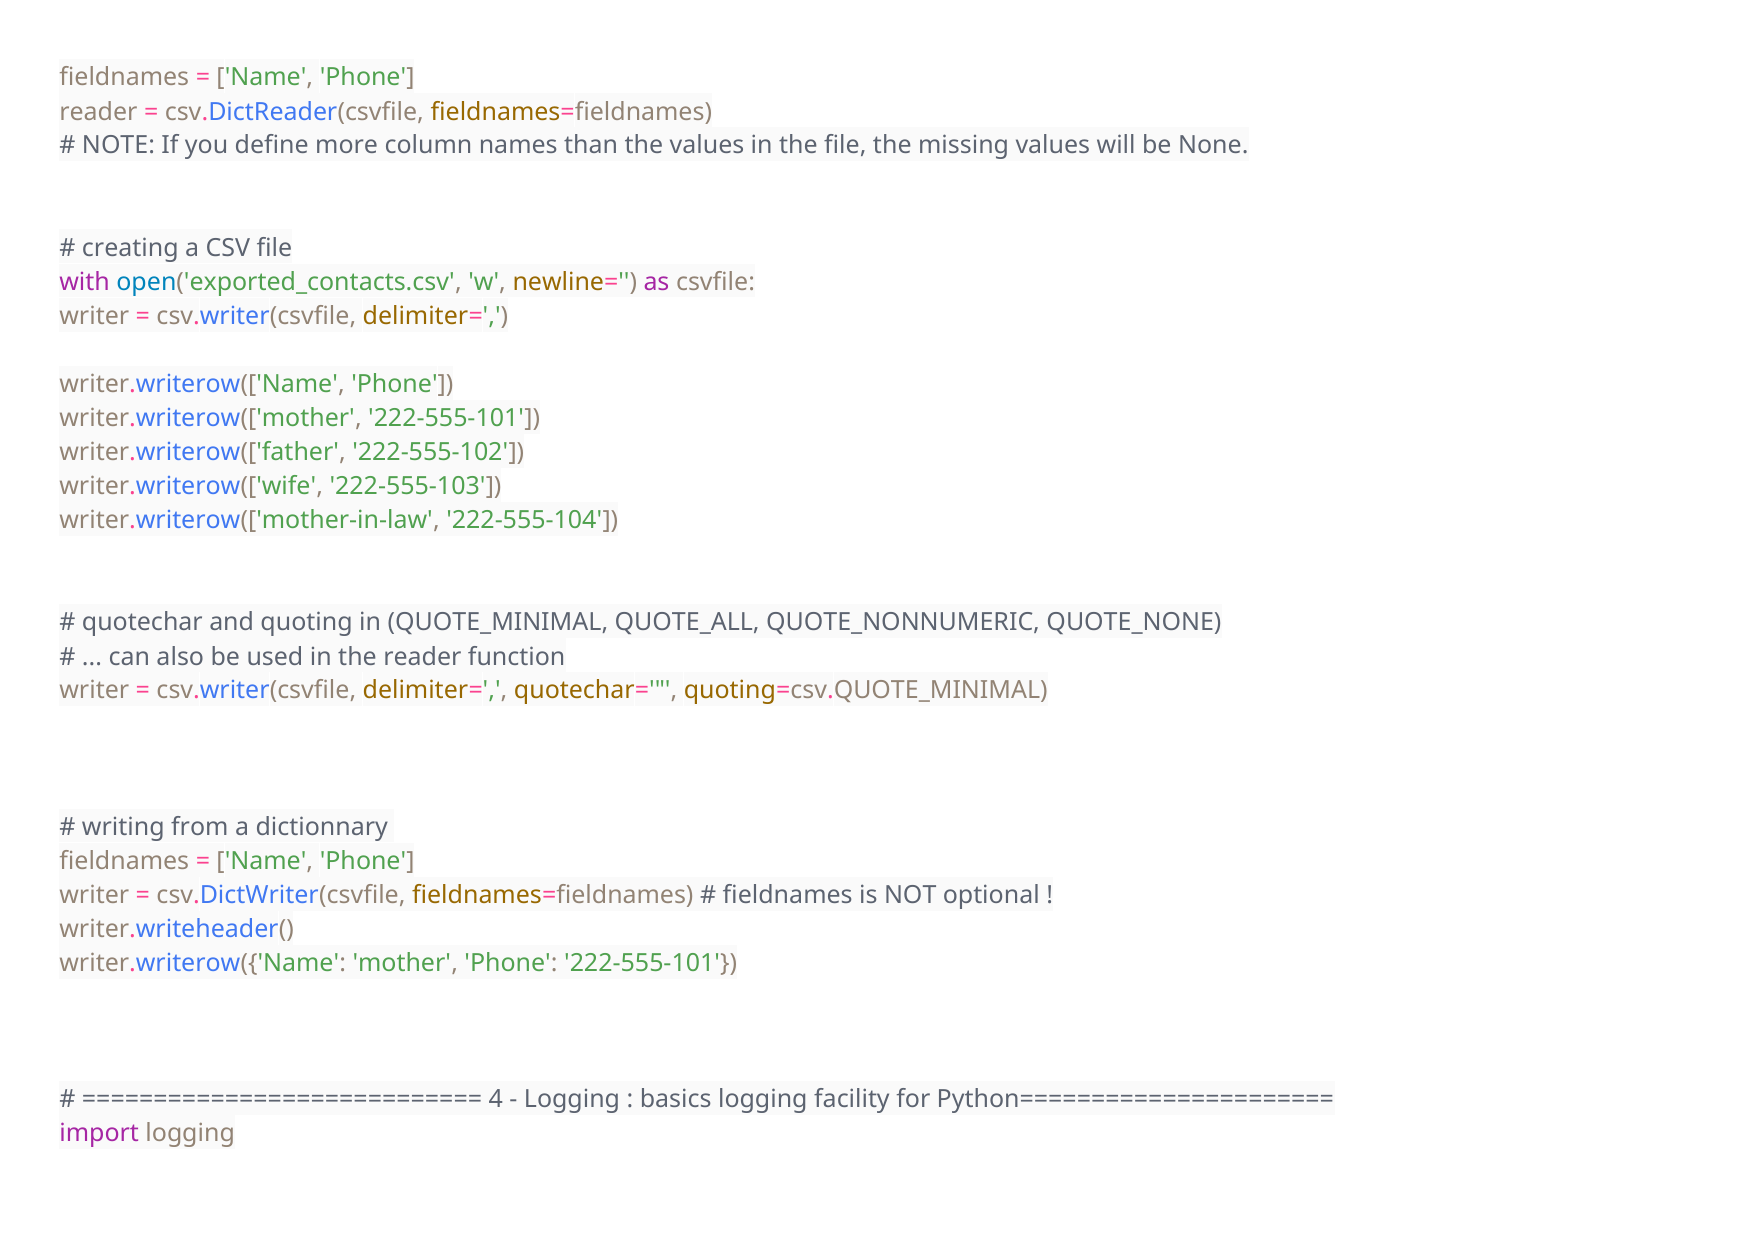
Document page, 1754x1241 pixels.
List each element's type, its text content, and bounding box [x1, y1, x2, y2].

text fieldnames = ['Name', 'Phone'] reader = csv.DictReader(csvfile, fieldnames=fieldnames) # NOTE: If you define more column names than the values in the file, the missing values will be None. # creating a CSV file with open('exported_contacts.csv', 'w', newline='') as csvfile: writer = csv.writer(csvfile, delimiter=',') writer.writerow(['Name', 'Phone']) writer.writerow(['mother', '222-555-101']) writer.writerow(['father', '222-555-102']) writer.writerow(['wife', '222-555-103']) writer.writerow(['mother-in-law', '222-555-104']) # quotechar and quoting in (QUOTE_MINIMAL, QUOTE_ALL, QUOTE_NONNUMERIC, QUOTE_NONE) # ... can also be used in the reader function writer = csv.writer(csvfile, delimiter=',', quotechar='"', quoting=csv.QUOTE_MINIMAL) # writing from a dictionnary fieldnames = ['Name', 'Phone'] writer = csv.DictWriter(csvfile, fieldnames=fieldnames) # fieldnames is NOT optional ! writer.writeheader() writer.writerow({'Name': 'mother', 'Phone': '222-555-101'}) # ============================ 4 - Logging : basics logging facility for Python====================== import logging [59, 59, 1695, 1149]
